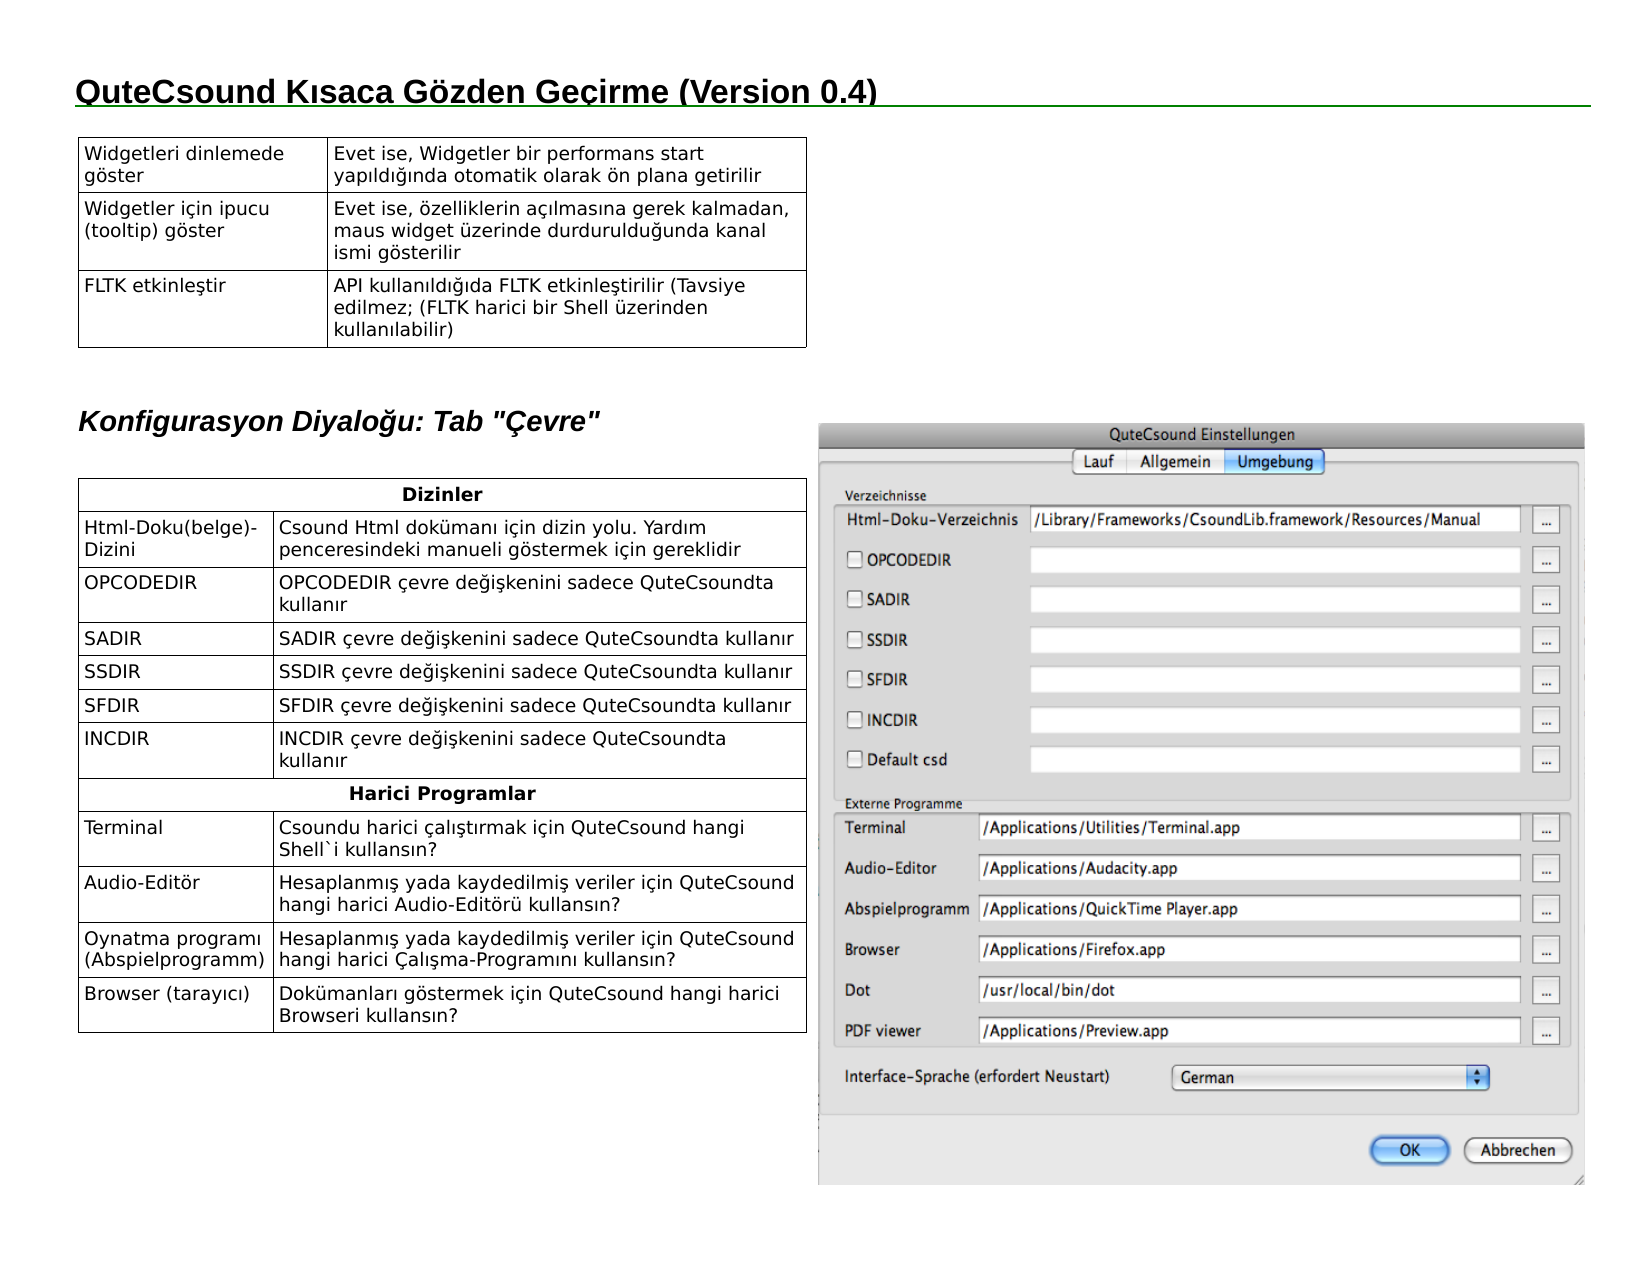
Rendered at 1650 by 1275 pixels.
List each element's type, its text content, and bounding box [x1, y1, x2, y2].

table_cell Terminal [79, 812, 273, 866]
table_cell Widgetleri dinlemede göster [79, 138, 327, 192]
table_cell OPCODEDIR çevre değişkenini sadece QuteCsoundta kullanır [274, 568, 806, 622]
table_cell Widgetler için ipucu (tooltip) göster [79, 193, 327, 269]
table_cell Html-Doku(belge)-Dizini [79, 512, 273, 567]
table_cell SADIR [79, 623, 273, 655]
table_cell SFDIR çevre değişkenini sadece QuteCsoundta kullanır [274, 690, 806, 722]
table_cell SFDIR [79, 690, 273, 722]
table_cell SSDIR [79, 656, 273, 689]
table_header Dizinler [79, 479, 806, 511]
table_cell SADIR çevre değişkenini sadece QuteCsoundta kullanır [274, 623, 806, 655]
table_cell Hesaplanmış yada kaydedilmiş veriler için QuteCsound hangi harici Audio-Editörü kullansın? [274, 867, 806, 922]
table_cell Audio-Editör [79, 867, 273, 922]
table_cell SSDIR çevre değişkenini sadece QuteCsoundta kullanır [274, 656, 806, 689]
table_cell Harici Programlar [79, 779, 806, 811]
table_cell Csound Html dokümanı için dizin yolu. Yardım penceresindeki manueli göstermek için gereklidir [274, 512, 806, 567]
table_cell Oynatma programı (Abspielprogramm) [79, 923, 273, 977]
table_cell INCDIR [79, 723, 273, 778]
table_cell Browser (tarayıcı) [79, 978, 273, 1032]
table_cell INCDIR çevre değişkenini sadece QuteCsoundta kullanır [274, 723, 806, 778]
table_cell Hesaplanmış yada kaydedilmiş veriler için QuteCsound hangi harici Çalışma-Programını kullansın? [274, 923, 806, 977]
table_cell OPCODEDIR [79, 568, 273, 622]
table_cell API kullanıldığıda FLTK etkinleştirilir (Tavsiye edilmez; (FLTK harici bir Shell üzerinden kullanılabilir) [328, 271, 806, 347]
table_cell Csoundu harici çalıştırmak için QuteCsound hangi Shell`i kullansın? [274, 812, 806, 866]
table_cell Evet ise, özelliklerin açılmasına gerek kalmadan, maus widget üzerinde durdurulduğunda kanal ismi gösterilir [328, 193, 806, 269]
table_cell FLTK etkinleştir [79, 271, 327, 347]
table_cell Dokümanları göstermek için QuteCsound hangi harici Browseri kullansın? [274, 978, 806, 1032]
subtitle Konfigurasyon Diyaloğu: Tab "Çevre" [78, 403, 1586, 437]
table_cell Evet ise, Widgetler bir performans start yapıldığında otomatik olarak ön plana getirilir [328, 138, 806, 192]
